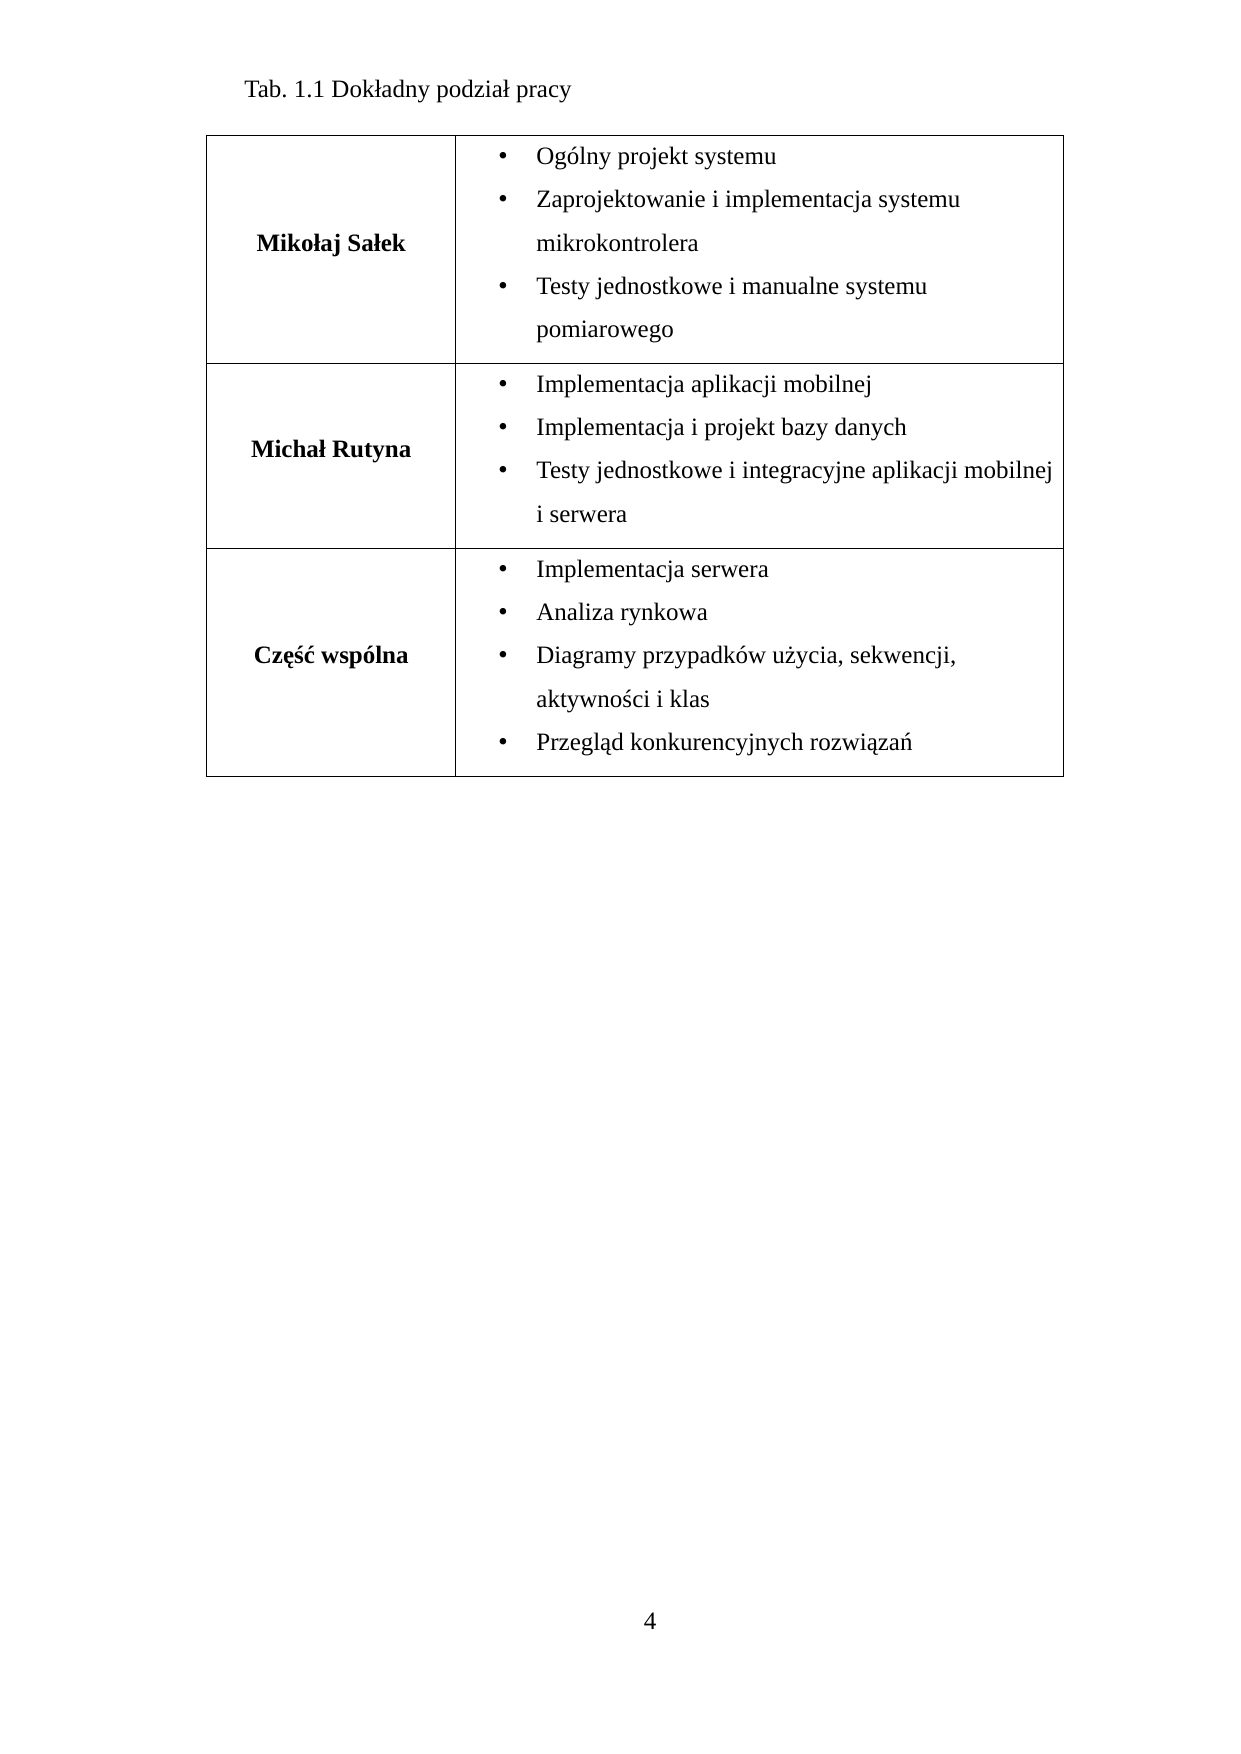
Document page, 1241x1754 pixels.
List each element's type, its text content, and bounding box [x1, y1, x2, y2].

table_cell Implementacja aplikacji mobilnej Implementacja i projekt bazy danych Testy jednostkowe i integracyjne aplikacji mobilnej i serwera [456, 364, 1063, 547]
table_header Ogólny projekt systemu Zaprojektowanie i implementacja systemu mikrokontrolera Testy jednostkowe i manualne systemu pomiarowego [456, 136, 1063, 363]
text Tab. 1.1 Dokładny podział pracy [207, 74, 1093, 102]
table_cell Część wspólna [207, 549, 455, 776]
table_header Mikołaj Sałek [207, 136, 455, 363]
table_cell Michał Rutyna [207, 364, 455, 547]
table_cell Implementacja serwera Analiza rynkowa Diagramy przypadków użycia, sekwencji, aktywności i klas Przegląd konkurencyjnych rozwiązań [456, 549, 1063, 776]
